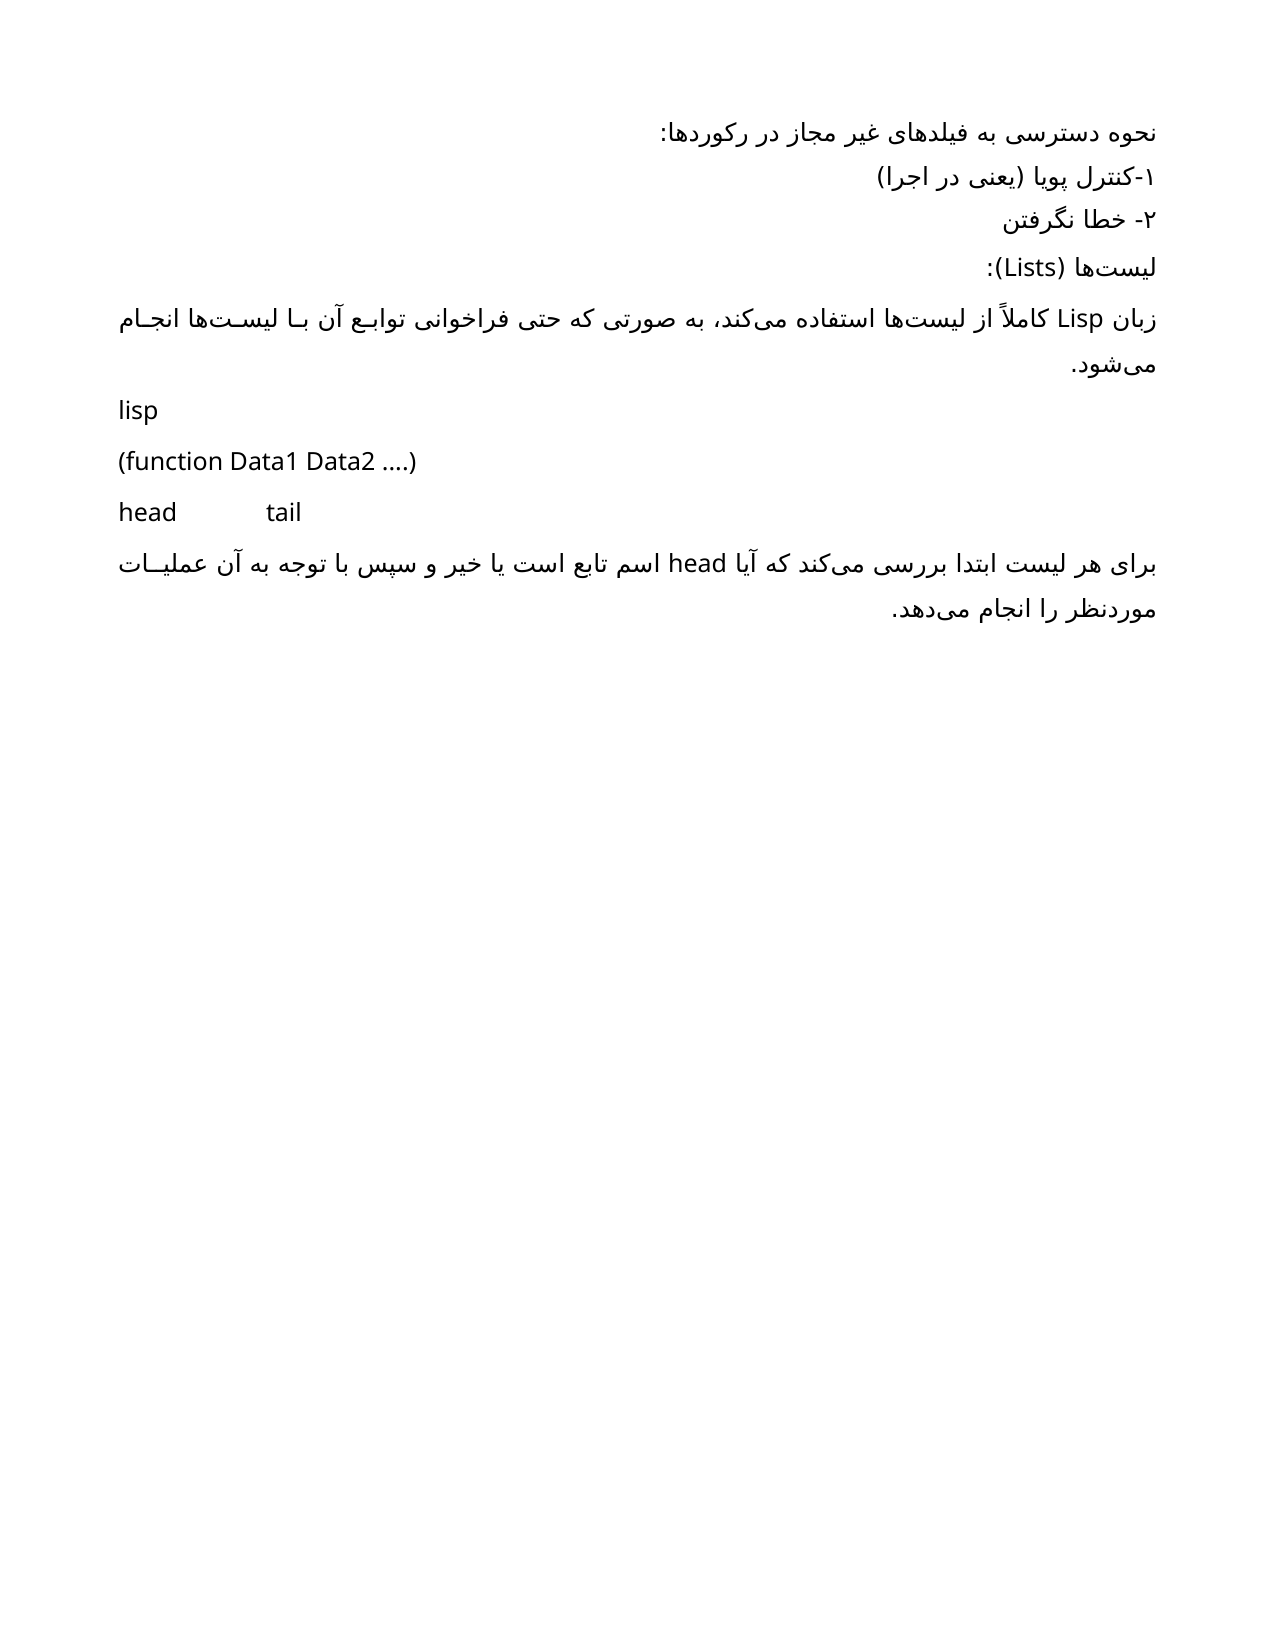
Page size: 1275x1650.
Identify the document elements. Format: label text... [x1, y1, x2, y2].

text زبان Lisp کاملاً از لیست‌ها استفاده می‌کند، به صورتی که حتی فراخوانی توابع آن با لیست‌ها انجام می‌شود. [118, 300, 1157, 378]
text برای هر لیست ابتدا بررسی می‌کند که آیا head اسم تابع است یا خیر و سپس با توجه به آن عملیات موردنظر را انجام می‌دهد. [118, 546, 1157, 624]
text ۱-کنترل پویا (یعنی در اجرا) [118, 162, 1157, 191]
text نحوه دسترسی به فیلدهای غیر مجاز در رکوردها: [118, 118, 1157, 147]
text (function Data1 Data2 ....) [118, 444, 1157, 478]
text لیست‌ها (Lists): [118, 249, 1157, 283]
text lisp [118, 393, 1157, 427]
text head tail [118, 495, 1157, 529]
text ۲- خطا نگرفتن [118, 206, 1157, 235]
